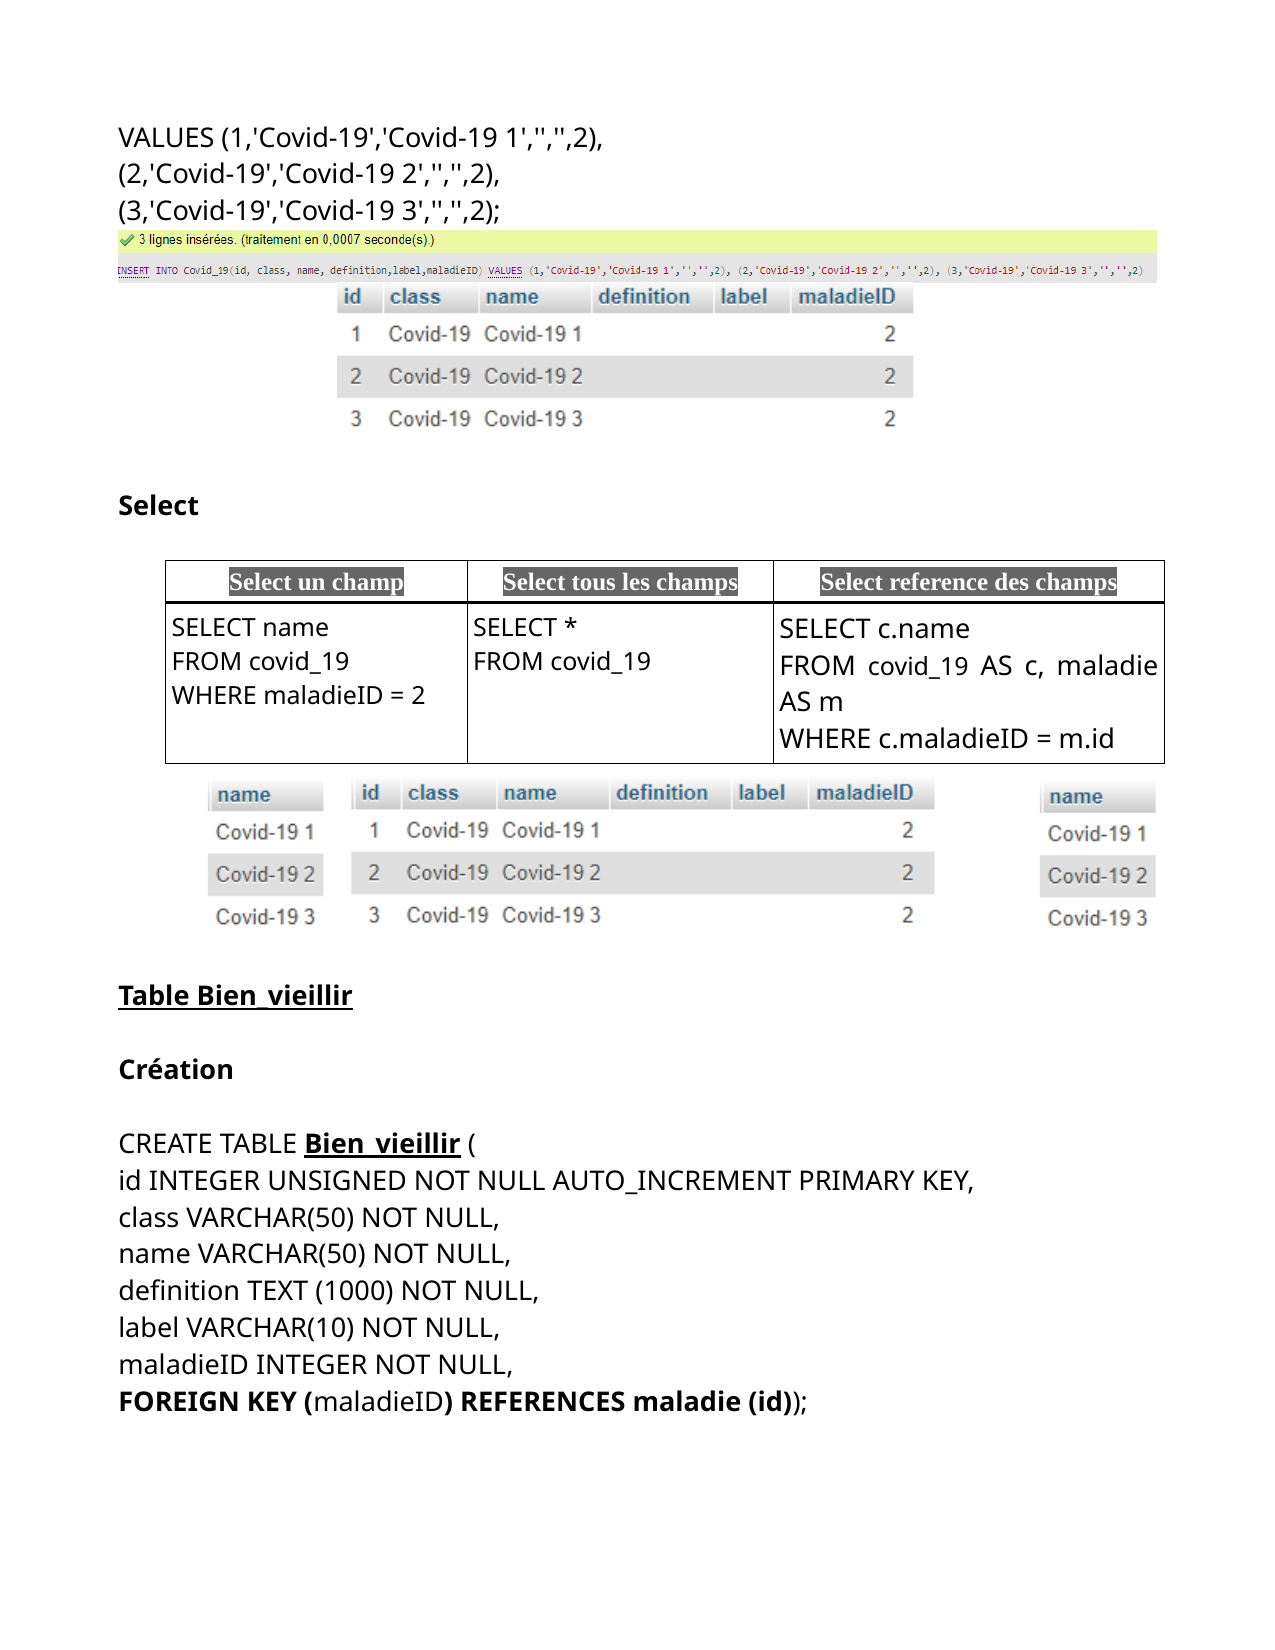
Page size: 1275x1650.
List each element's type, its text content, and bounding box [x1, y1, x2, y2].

table_header SELECT * FROM covid_19 [468, 604, 773, 762]
text name VARCHAR(50) NOT NULL, [118, 1235, 1157, 1272]
picture [207, 780, 330, 934]
text CREATE TABLE Bien_vieillir ( [118, 1124, 1157, 1161]
text Table Bien_vieillir [118, 977, 1157, 1014]
table_header Select un champ [166, 561, 467, 601]
text id INTEGER UNSIGNED NOT NULL AUTO_INCREMENT PRIMARY KEY, [118, 1161, 1157, 1198]
text definition TEXT (1000) NOT NULL, [118, 1272, 1157, 1309]
text Select [118, 486, 1157, 523]
text VALUES (1,'Covid-19','Covid-19 1','','',2), [118, 118, 1157, 155]
picture [351, 776, 938, 937]
table_header SELECT c.name FROM covid_19 AS c, maladie AS m WHERE c.maladieID = m.id [774, 604, 1164, 762]
text (2,'Covid-19','Covid-19 2','','',2), [118, 155, 1157, 192]
table_header Select tous les champs [468, 561, 773, 601]
text Création [118, 1051, 1157, 1087]
picture [1039, 774, 1164, 940]
text class VARCHAR(50) NOT NULL, [118, 1198, 1157, 1235]
text label VARCHAR(10) NOT NULL, [118, 1309, 1157, 1346]
text maladieID INTEGER NOT NULL, [118, 1346, 1157, 1382]
picture [118, 230, 1157, 450]
text (3,'Covid-19','Covid-19 3','','',2); [118, 192, 1157, 229]
text FOREIGN KEY (maladieID) REFERENCES maladie (id)); [118, 1382, 1157, 1419]
table_header SELECT name FROM covid_19 WHERE maladieID = 2 [166, 604, 467, 762]
table_header Select reference des champs [774, 561, 1164, 601]
